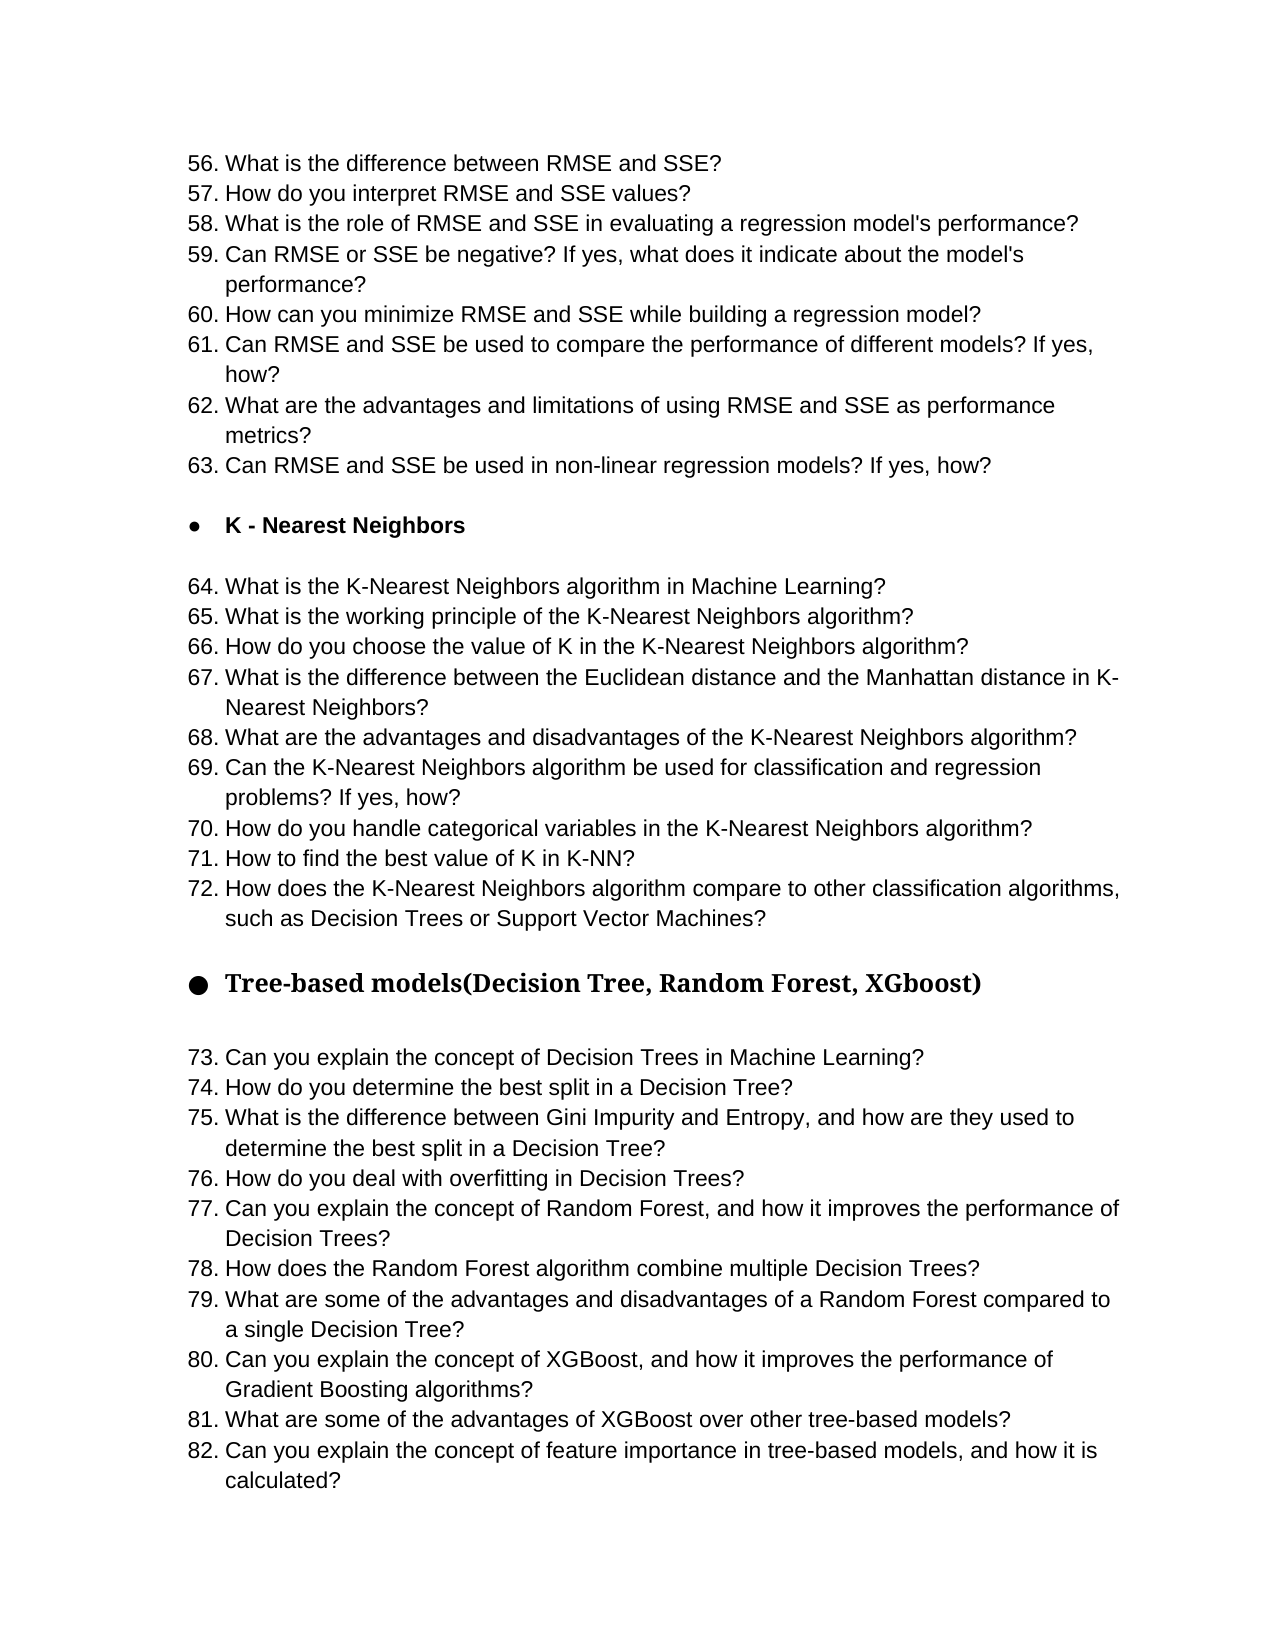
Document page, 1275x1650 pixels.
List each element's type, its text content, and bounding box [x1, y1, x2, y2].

list What are some of the advantages and disadvantages of a Random Forest compared to a single Decision Tree? [187, 1286, 1125, 1342]
list What is the difference between Gini Impurity and Entropy, and how are they used to determine the best split in a Decision Tree? [187, 1104, 1125, 1161]
list How does the Random Forest algorithm combine multiple Decision Trees? [187, 1255, 1125, 1282]
list Can you explain the concept of Random Forest, and how it improves the performance of Decision Trees? [187, 1195, 1125, 1252]
list What are the advantages and limitations of using RMSE and SSE as performance metrics? [187, 392, 1125, 448]
list What is the role of RMSE and SSE in evaluating a regression model's performance? [187, 210, 1125, 237]
list How do you determine the best split in a Decision Tree? [187, 1074, 1125, 1101]
list Tree-based models(Decision Tree, Random Forest, XGboost) [187, 966, 1125, 1000]
list What is the difference between the Euclidean distance and the Manhattan distance in K-Nearest Neighbors? [187, 663, 1125, 720]
list What is the K-Nearest Neighbors algorithm in Machine Learning? [187, 573, 1125, 599]
list How do you interpret RMSE and SSE values? [187, 180, 1125, 207]
list Can RMSE and SSE be used in non-linear regression models? If yes, how? [187, 452, 1125, 478]
list What is the working principle of the K-Nearest Neighbors algorithm? [187, 603, 1125, 629]
list K - Nearest Neighbors [187, 512, 1125, 539]
list How does the K-Nearest Neighbors algorithm compare to other classification algorithms, such as Decision Trees or Support Vector Machines? [187, 875, 1125, 932]
list What are some of the advantages of XGBoost over other tree-based models? [187, 1406, 1125, 1433]
list Can the K-Nearest Neighbors algorithm be used for classification and regression problems? If yes, how? [187, 754, 1125, 811]
list How do you handle categorical variables in the K-Nearest Neighbors algorithm? [187, 814, 1125, 841]
list Can you explain the concept of Decision Trees in Machine Learning? [187, 1044, 1125, 1070]
list How can you minimize RMSE and SSE while building a regression model? [187, 301, 1125, 327]
list What is the difference between RMSE and SSE? [187, 150, 1125, 176]
list What are the advantages and disadvantages of the K-Nearest Neighbors algorithm? [187, 724, 1125, 750]
list How to find the best value of K in K-NN? [187, 845, 1125, 871]
list How do you choose the value of K in the K-Nearest Neighbors algorithm? [187, 633, 1125, 660]
list Can RMSE and SSE be used to compare the performance of different models? If yes, how? [187, 331, 1125, 388]
list How do you deal with overfitting in Decision Trees? [187, 1165, 1125, 1191]
list Can you explain the concept of feature importance in tree-based models, and how it is calculated? [187, 1437, 1125, 1493]
list Can RMSE or SSE be negative? If yes, what does it indicate about the model's performance? [187, 241, 1125, 297]
list Can you explain the concept of XGBoost, and how it improves the performance of Gradient Boosting algorithms? [187, 1346, 1125, 1403]
